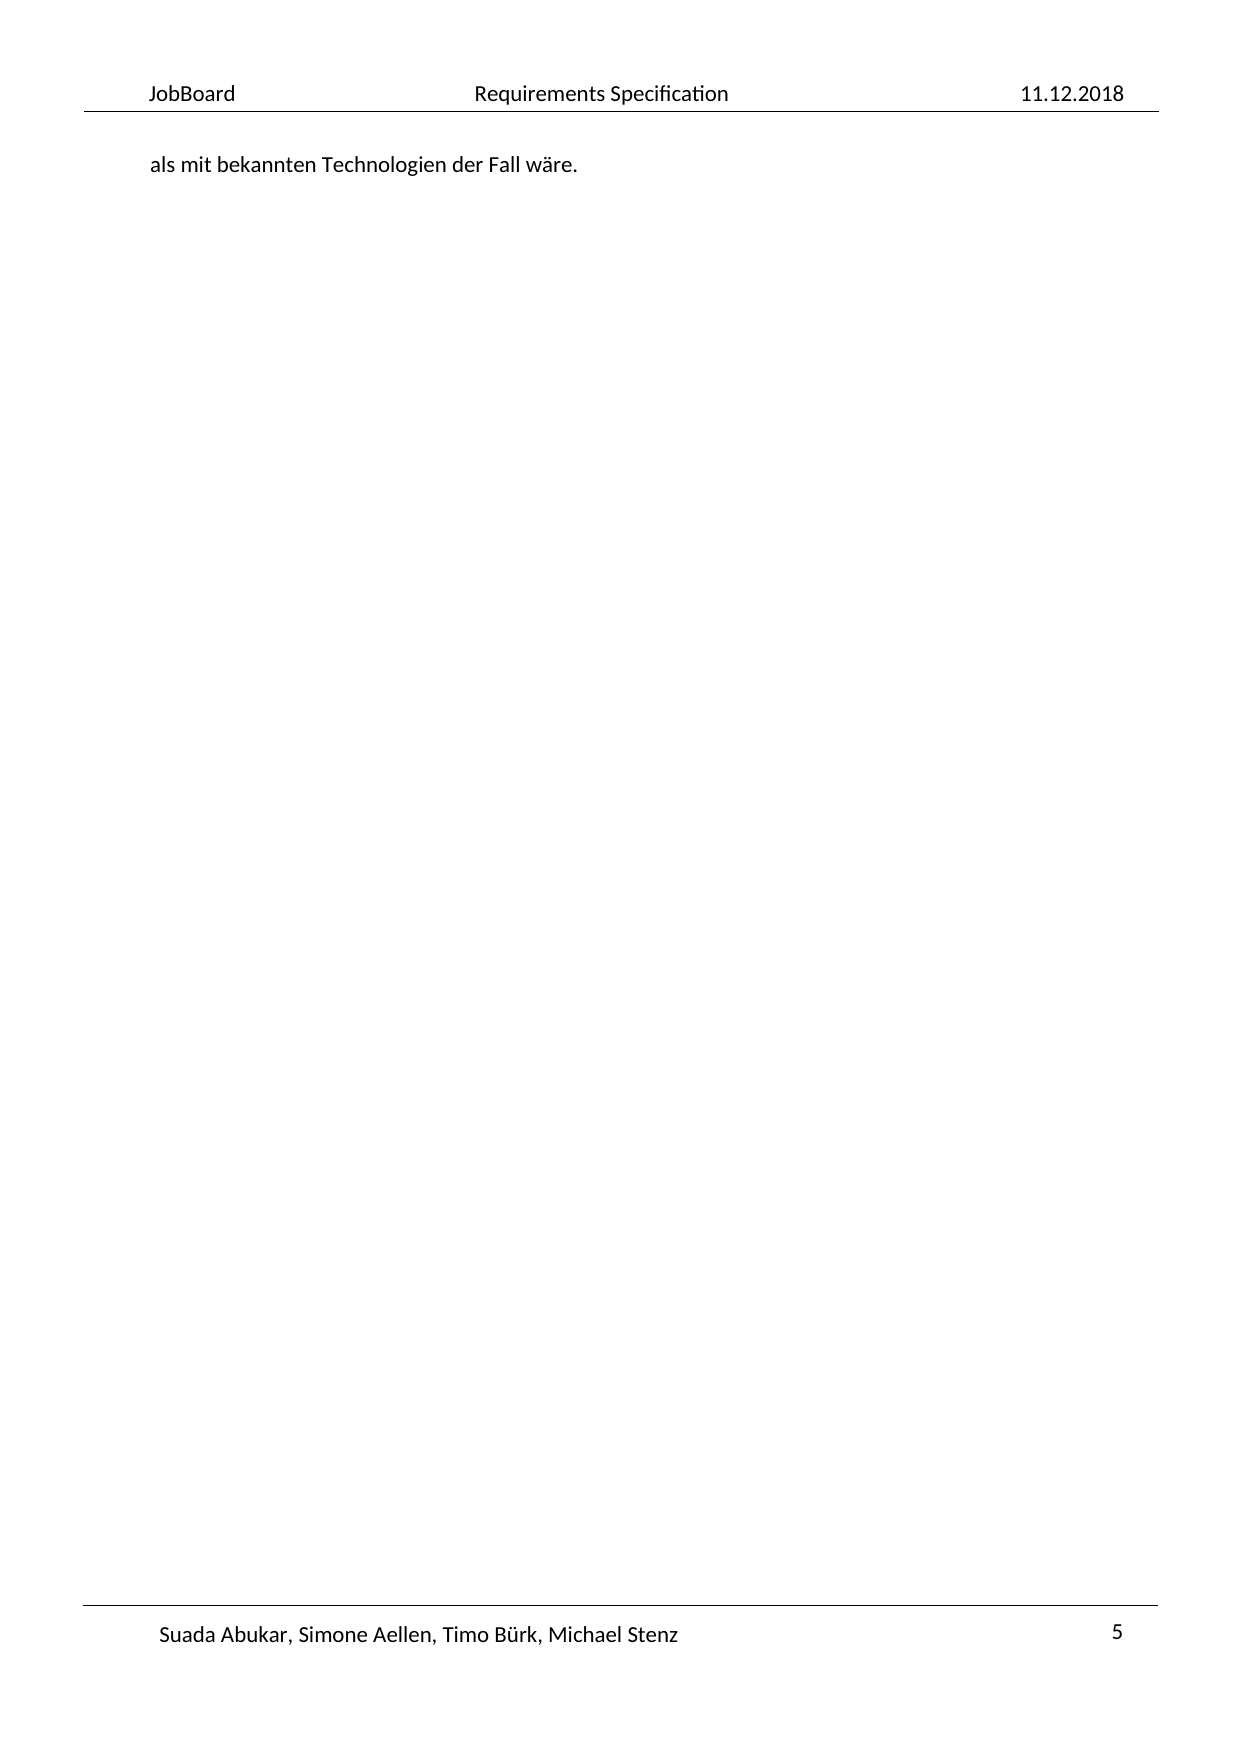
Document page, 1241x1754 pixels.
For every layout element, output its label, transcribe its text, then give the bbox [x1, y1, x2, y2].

text als mit bekannten Technologien der Fall wäre. [150, 150, 1090, 208]
